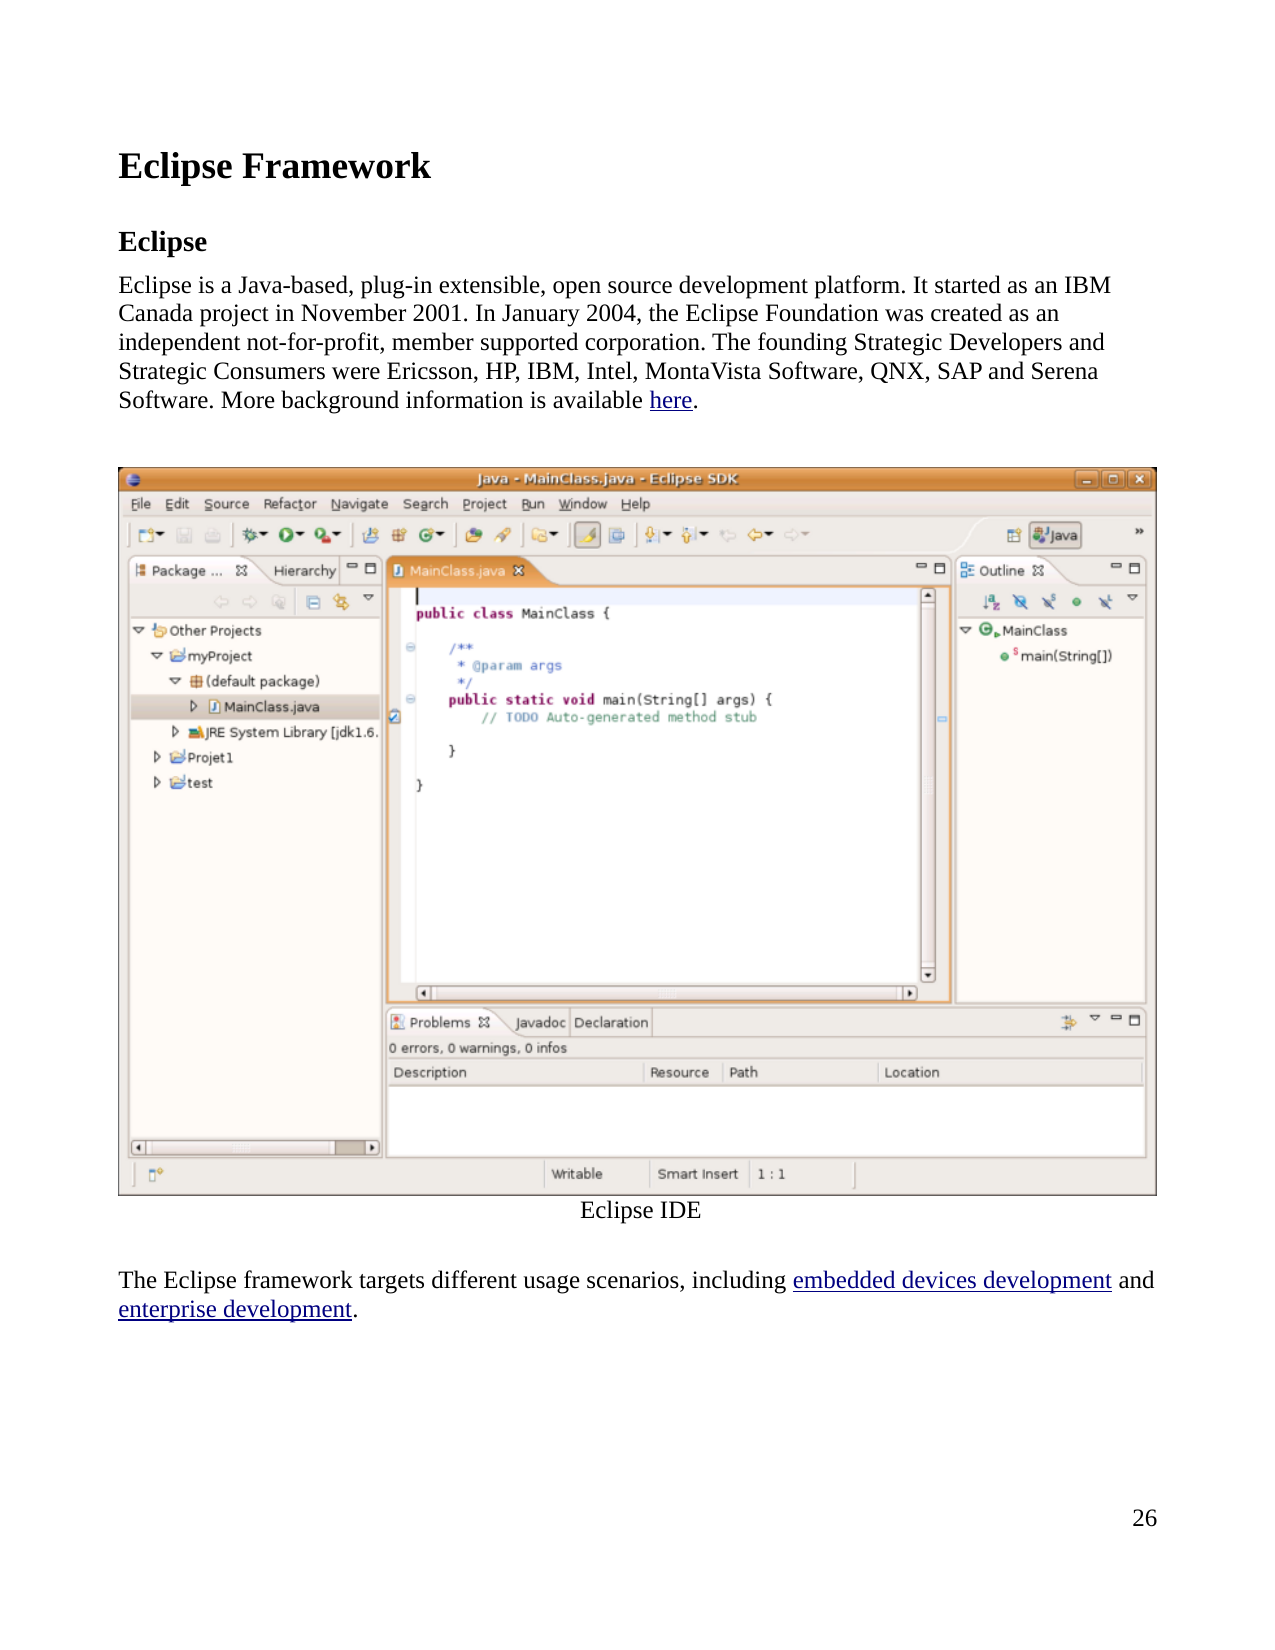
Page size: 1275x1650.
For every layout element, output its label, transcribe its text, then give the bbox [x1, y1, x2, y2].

text Eclipse IDE [118, 1196, 1157, 1224]
picture [118, 467, 1157, 1196]
subtitle Eclipse [118, 224, 1157, 257]
text The Eclipse framework targets different usage scenarios, including embedded devices development and enterprise development. [118, 1266, 1157, 1323]
text Eclipse is a Java-based, plug-in extensible, open source development platform. It started as an IBM Canada project in November 2001. In January 2004, the Eclipse Foundation was created as an independent not-for-profit, member supported corporation. The founding Strategic Developers and Strategic Consumers were Ericsson, HP, IBM, Intel, MontaVista Software, QNX, SAP and Serena Software. More background information is available here. [118, 270, 1157, 413]
subtitle Eclipse Framework [118, 143, 1157, 186]
